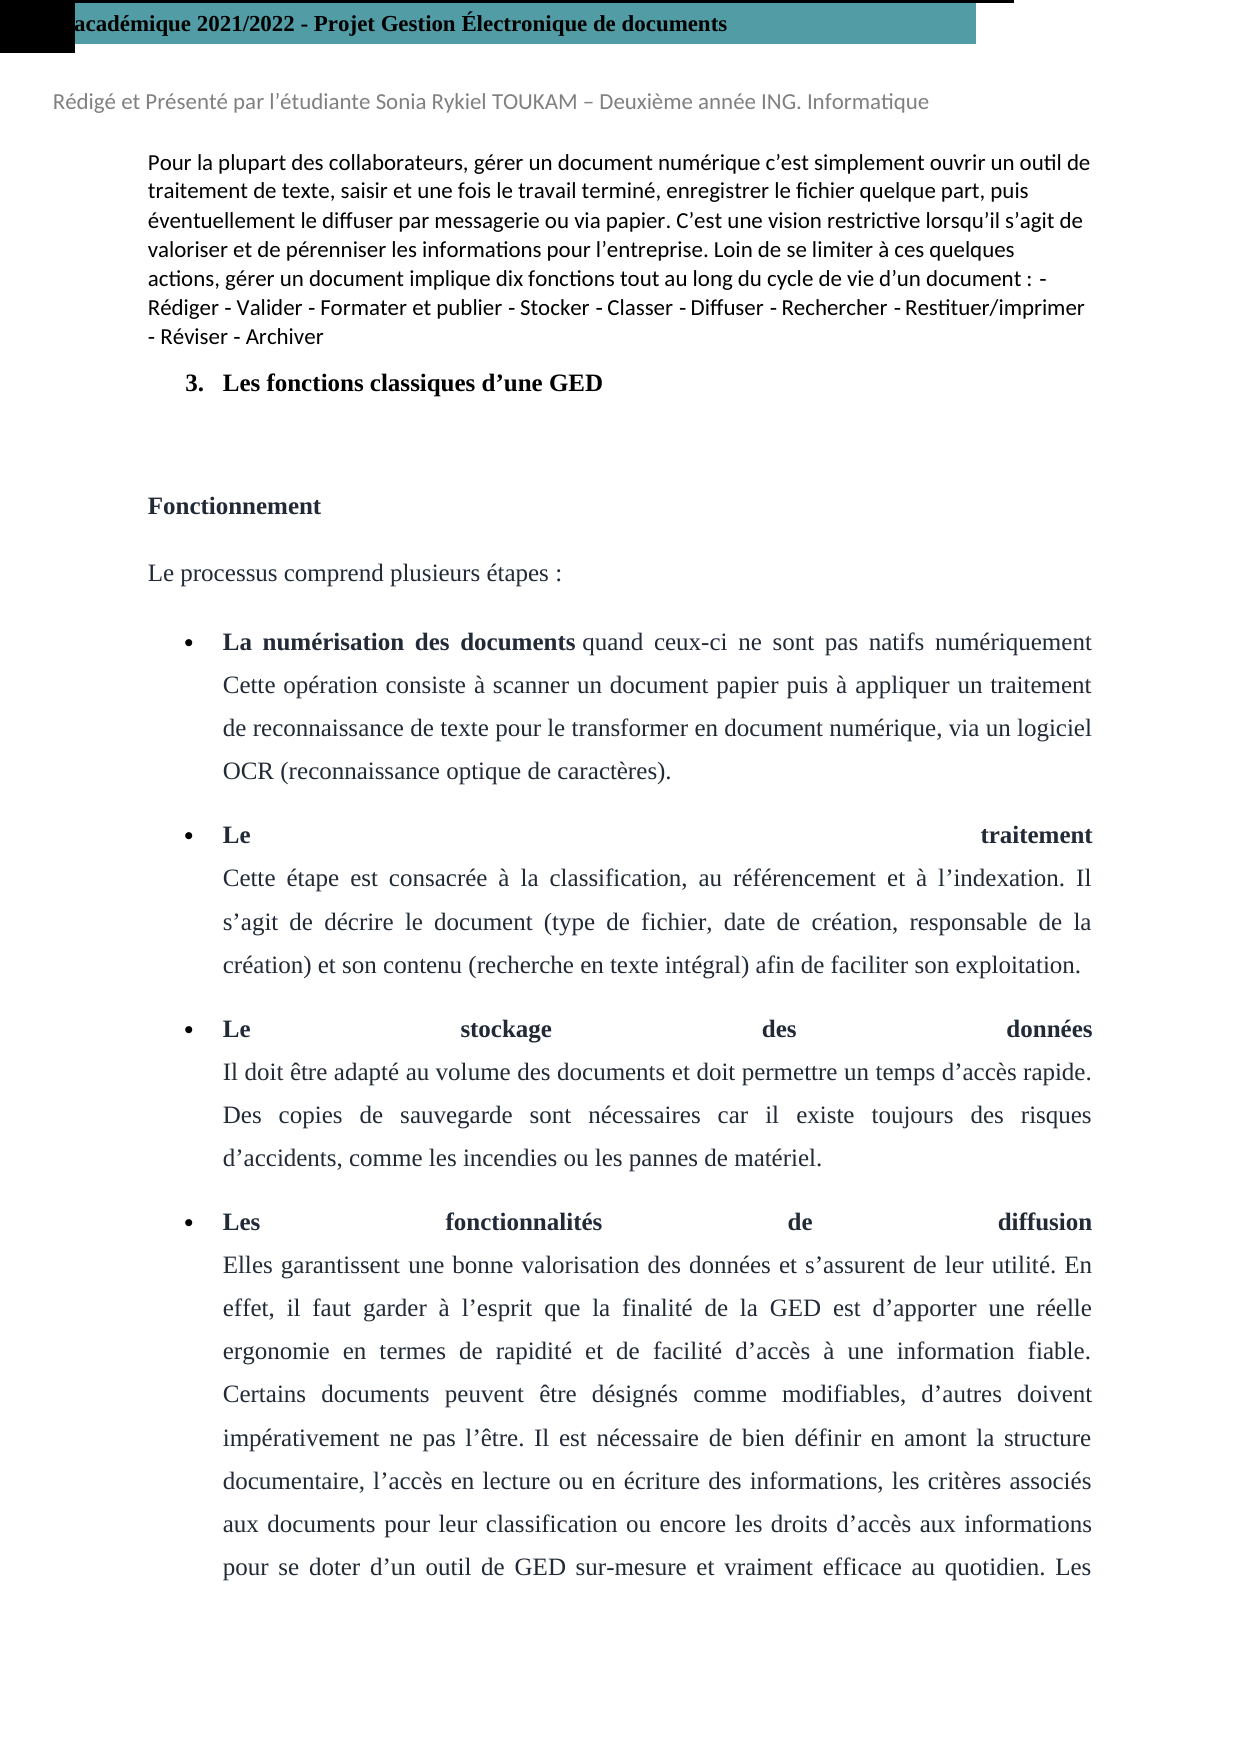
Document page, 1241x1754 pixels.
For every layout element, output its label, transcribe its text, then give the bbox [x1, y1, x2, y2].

list Les fonctions classiques d’une GED [185, 368, 1093, 396]
list Le stockage des données Il doit être adapté au volume des documents et doit permettre un temps d’accès rapide. Des copies de sauvegarde sont nécessaires car il existe toujours des risques d’accidents, comme les incendies ou les pannes de matériel. [185, 1014, 1093, 1172]
list Les fonctionnalités de diffusion Elles garantissent une bonne valorisation des données et s’assurent de leur utilité. En effet, il faut garder à l’esprit que la finalité de la GED est d’apporter une réelle ergonomie en termes de rapidité et de facilité d’accès à une information fiable. Certains documents peuvent être désignés comme modifiables, d’autres doivent impérativement ne pas l’être. Il est nécessaire de bien définir en amont la structure documentaire, l’accès en lecture ou en écriture des informations, les critères associés aux documents pour leur classification ou encore les droits d’accès aux informations pour se doter d’un outil de GED sur-mesure et vraiment efficace au quotidien. Les [185, 1207, 1093, 1581]
text Le processus comprend plusieurs étapes : [148, 558, 1093, 587]
text Pour la plupart des collaborateurs, gérer un document numérique c’est simplement ouvrir un outil de traitement de texte, saisir et une fois le travail terminé, enregistrer le fichier quelque part, puis éventuellement le diffuser par messagerie ou via papier. C’est une vision restrictive lorsqu’il s’agit de valoriser et de pérenniser les informations pour l’entreprise. Loin de se limiter à ces quelques actions, gérer un document implique dix fonctions tout au long du cycle de vie d’un document : ‐ Rédiger ‐ Valider ‐ Formater et publier ‐ Stocker ‐ Classer ‐ Diffuser ‐ Rechercher ‐ Restituer/imprimer ‐ Réviser ‐ Archiver [148, 148, 1093, 350]
list La numérisation des documents quand ceux-ci ne sont pas natifs numériquement Cette opération consiste à scanner un document papier puis à appliquer un traitement de reconnaissance de texte pour le transformer en document numérique, via un logiciel OCR (reconnaissance optique de caractères). [185, 627, 1093, 785]
list Le traitement Cette étape est consacrée à la classification, au référencement et à l’indexation. Il s’agit de décrire le document (type de fichier, date de création, responsable de la création) et son contenu (recherche en texte intégral) afin de faciliter son exploitation. [185, 820, 1093, 978]
subtitle Fonctionnement [148, 491, 1093, 520]
